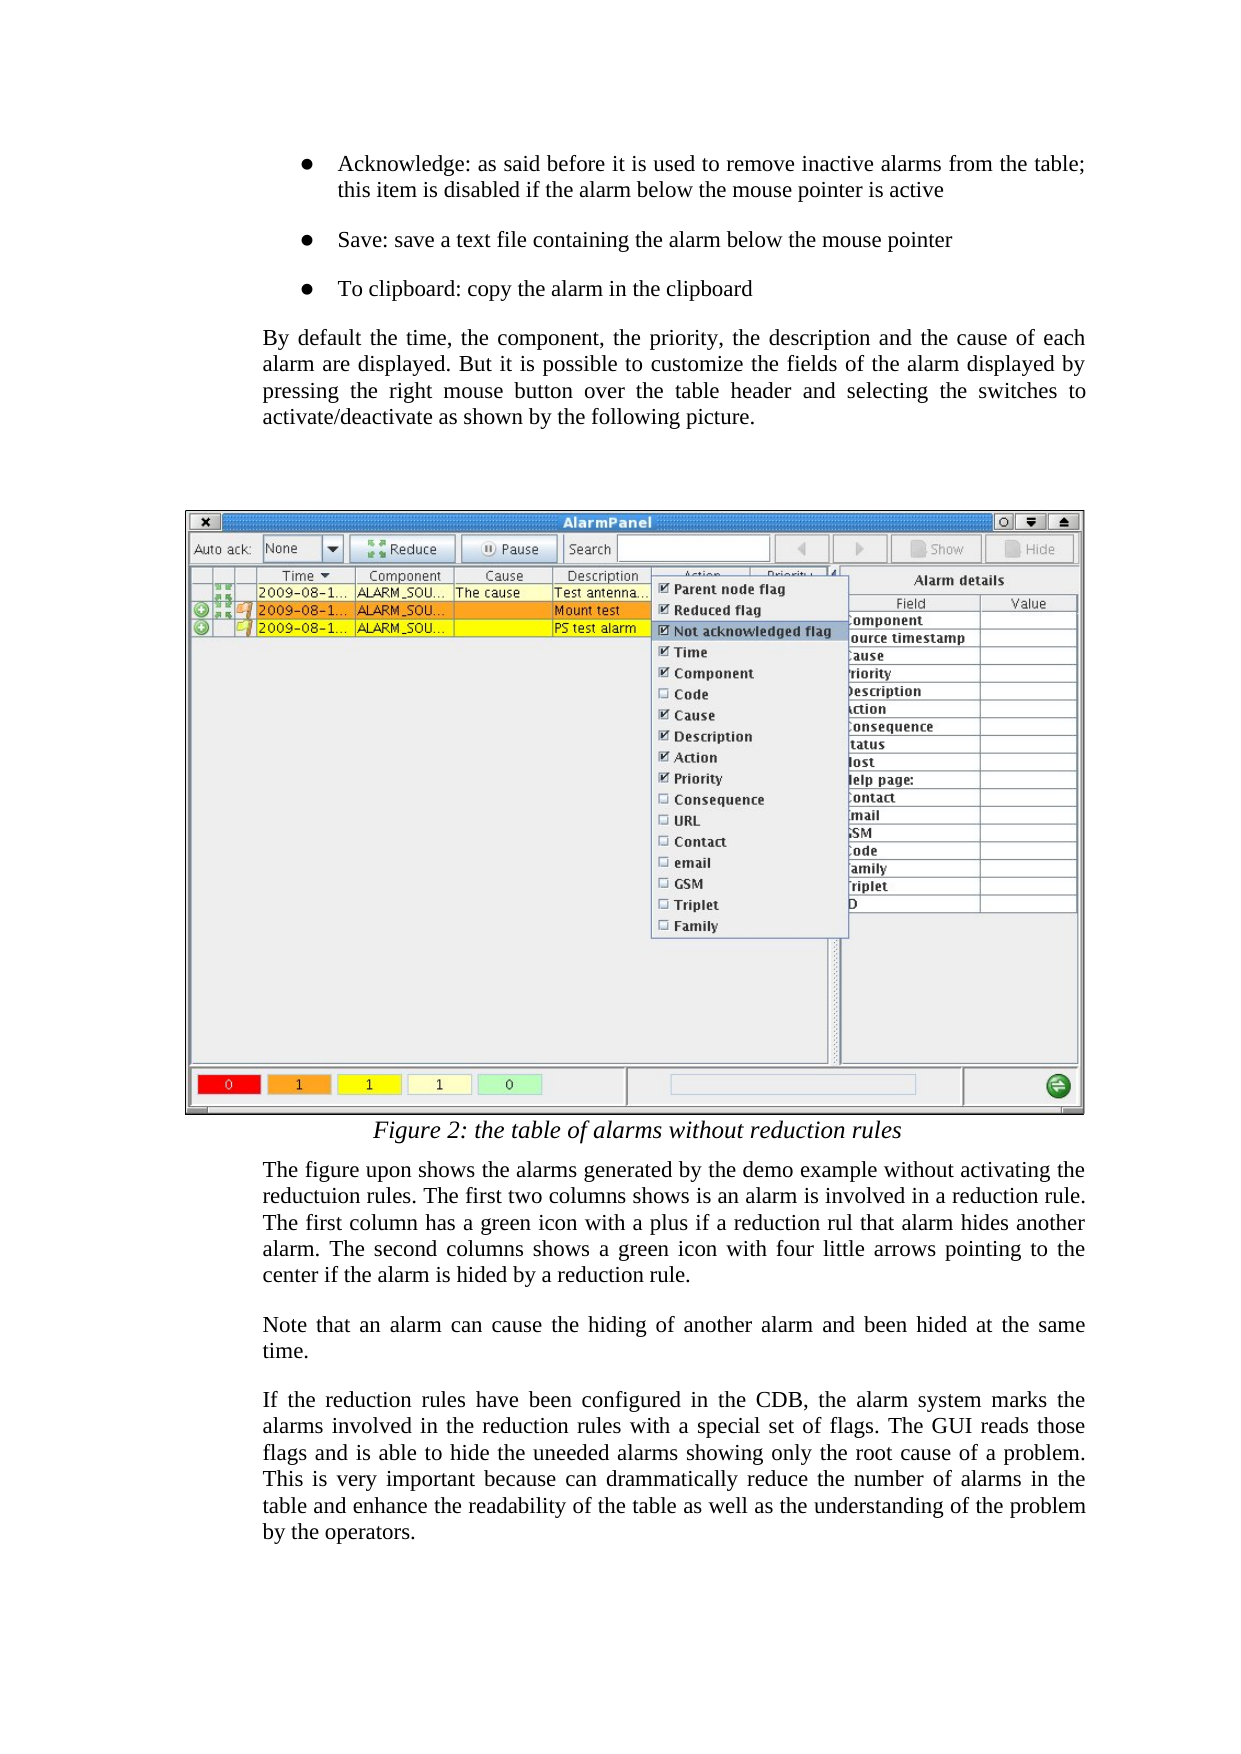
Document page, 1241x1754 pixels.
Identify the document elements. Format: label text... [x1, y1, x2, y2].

text By default the time, the component, the priority, the description and the cause of each alarm are displayed. But it is possible to customize the fields of the alarm displayed by pressing the right mouse button over the table header and selecting the switches to activate/deactivate as shown by the following picture. [262, 324, 1087, 429]
text Figure 2: the table of alarms without reduction rules [187, 494, 1087, 1143]
text If the reduction rules have been configured in the CDB, the alarm system marks the alarms involved in the reduction rules with a special set of flags. The GUI reads those flags and is able to hide the uneeded alarms showing only the root cause of a problem. This is very important because can drammatically reduce the number of alarms in the table and enhance the readability of the table as well as the understanding of the problem by the operators. [262, 1386, 1087, 1544]
list Acknowledge: as said before it is used to remove inactive alarms from the table; this item is disabled if the alarm below the mouse pointer is active [300, 150, 1087, 203]
picture [185, 510, 1085, 1115]
list Save: save a text file containing the alarm below the mouse pointer [300, 226, 1087, 252]
text Note that an alarm can cause the hiding of another alarm and been hided at the same time. [262, 1311, 1087, 1363]
list To clipboard: copy the alarm in the clipboard [300, 275, 1087, 301]
text The figure upon shows the alarms generated by the demo example without activating the reductuion rules. The first two columns shows is an alarm is involved in a reduction rule. The first column has a green icon with a plus if a reduction rul that alarm hides another alarm. The second columns shows a green icon with four little arrows pointing to the center if the alarm is hided by a reduction rule. [262, 1156, 1087, 1288]
